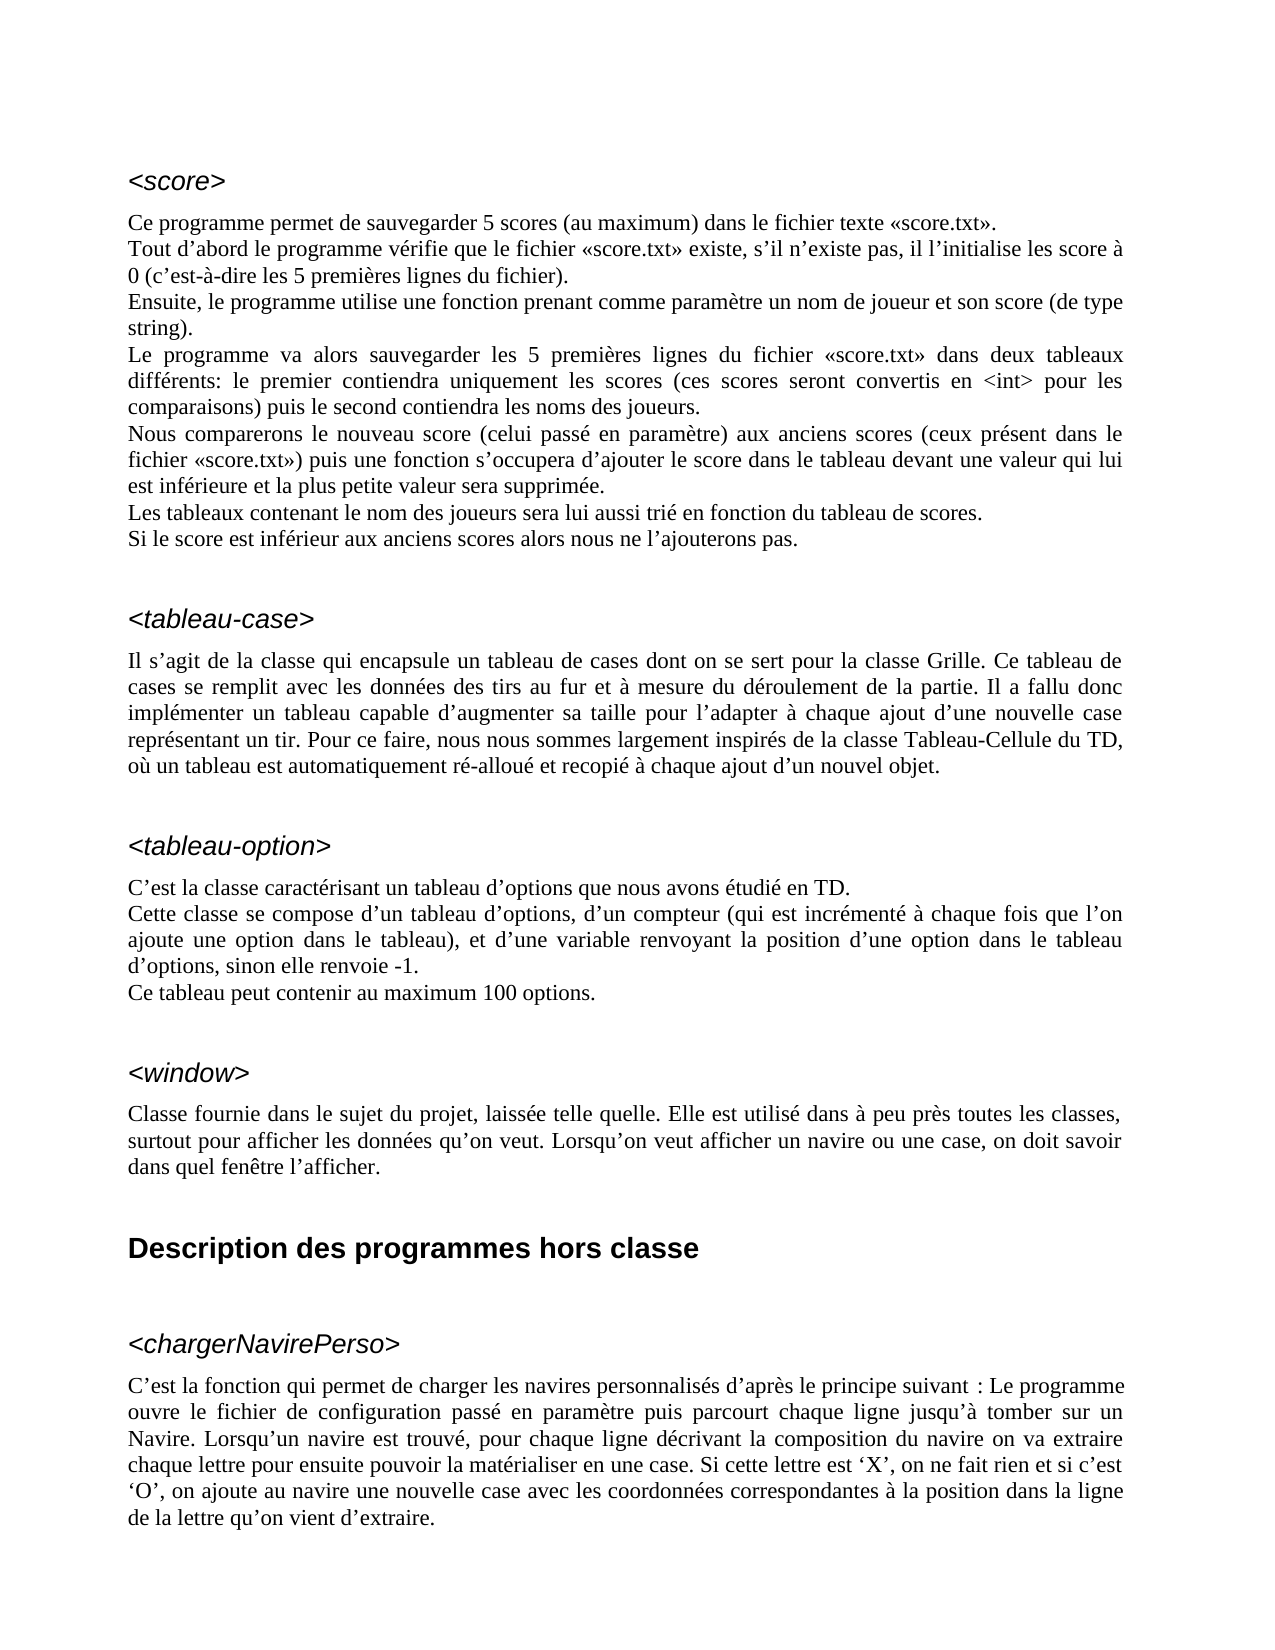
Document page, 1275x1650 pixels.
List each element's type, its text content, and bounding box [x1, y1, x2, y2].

subtitle <chargerNavirePerso> [128, 1328, 1125, 1359]
text Nous comparerons le nouveau score (celui passé en paramètre) aux anciens scores (ceux présent dans le fichier «score.txt») puis une fonction s’occupera d’ajouter le score dans le tableau devant une valeur qui lui est inférieure et la plus petite valeur sera supprimée. [128, 420, 1125, 499]
text Cette classe se compose d’un tableau d’options, d’un compteur (qui est incrémenté à chaque fois que l’on ajoute une option dans le tableau), et d’une variable renvoyant la position d’une option dans le tableau d’options, sinon elle renvoie -1. [128, 900, 1125, 979]
text Tout d’abord le programme vérifie que le fichier «score.txt» existe, s’il n’existe pas, il l’initialise les score à 0 (c’est-à-dire les 5 premières lignes du fichier). [128, 235, 1125, 288]
text Les tableaux contenant le nom des joueurs sera lui aussi trié en fonction du tableau de scores. [128, 499, 1125, 525]
text Ensuite, le programme utilise une fonction prenant comme paramètre un nom de joueur et son score (de type string). [128, 288, 1125, 341]
text Si le score est inférieur aux anciens scores alors nous ne l’ajouterons pas. [128, 525, 1125, 552]
subtitle Description des programmes hors classe [128, 1231, 1125, 1264]
text Il s’agit de la classe qui encapsule un tableau de cases dont on se sert pour la classe Grille. Ce tableau de cases se remplit avec les données des tirs au fur et à mesure du déroulement de la partie. Il a fallu donc implémenter un tableau capable d’augmenter sa taille pour l’adapter à chaque ajout d’une nouvelle case représentant un tir. Pour ce faire, nous nous sommes largement inspirés de la classe Tableau-Cellule du TD, où un tableau est automatiquement ré-alloué et recopié à chaque ajout d’un nouvel objet. [128, 647, 1125, 778]
text C’est la classe caractérisant un tableau d’options que nous avons étudié en TD. [128, 873, 1125, 900]
subtitle <window> [128, 1057, 1125, 1088]
text Le programme va alors sauvegarder les 5 premières lignes du fichier «score.txt» dans deux tableaux différents: le premier contiendra uniquement les scores (ces scores seront convertis en <int> pour les comparaisons) puis le second contiendra les noms des joueurs. [128, 341, 1125, 420]
text Ce programme permet de sauvegarder 5 scores (au maximum) dans le fichier texte «score.txt». [128, 209, 1125, 235]
subtitle <tableau-option> [128, 830, 1125, 861]
subtitle <tableau-case> [128, 603, 1125, 634]
text Ce tableau peut contenir au maximum 100 options. [128, 979, 1125, 1005]
text C’est la fonction qui permet de charger les navires personnalisés d’après le principe suivant : Le programme ouvre le fichier de configuration passé en paramètre puis parcourt chaque ligne jusqu’à tomber sur un Navire. Lorsqu’un navire est trouvé, pour chaque ligne décrivant la composition du navire on va extraire chaque lettre pour ensuite pouvoir la matérialiser en une case. Si cette lettre est ‘X’, on ne fait rien et si c’est ‘O’, on ajoute au navire une nouvelle case avec les coordonnées correspondantes à la position dans la ligne de la lettre qu’on vient d’extraire. [128, 1372, 1125, 1530]
subtitle <score> [128, 165, 1125, 196]
text Classe fournie dans le sujet du projet, laissée telle quelle. Elle est utilisé dans à peu près toutes les classes, surtout pour afficher les données qu’on veut. Lorsqu’on veut afficher un navire ou une case, on doit savoir dans quel fenêtre l’afficher. [128, 1100, 1124, 1179]
